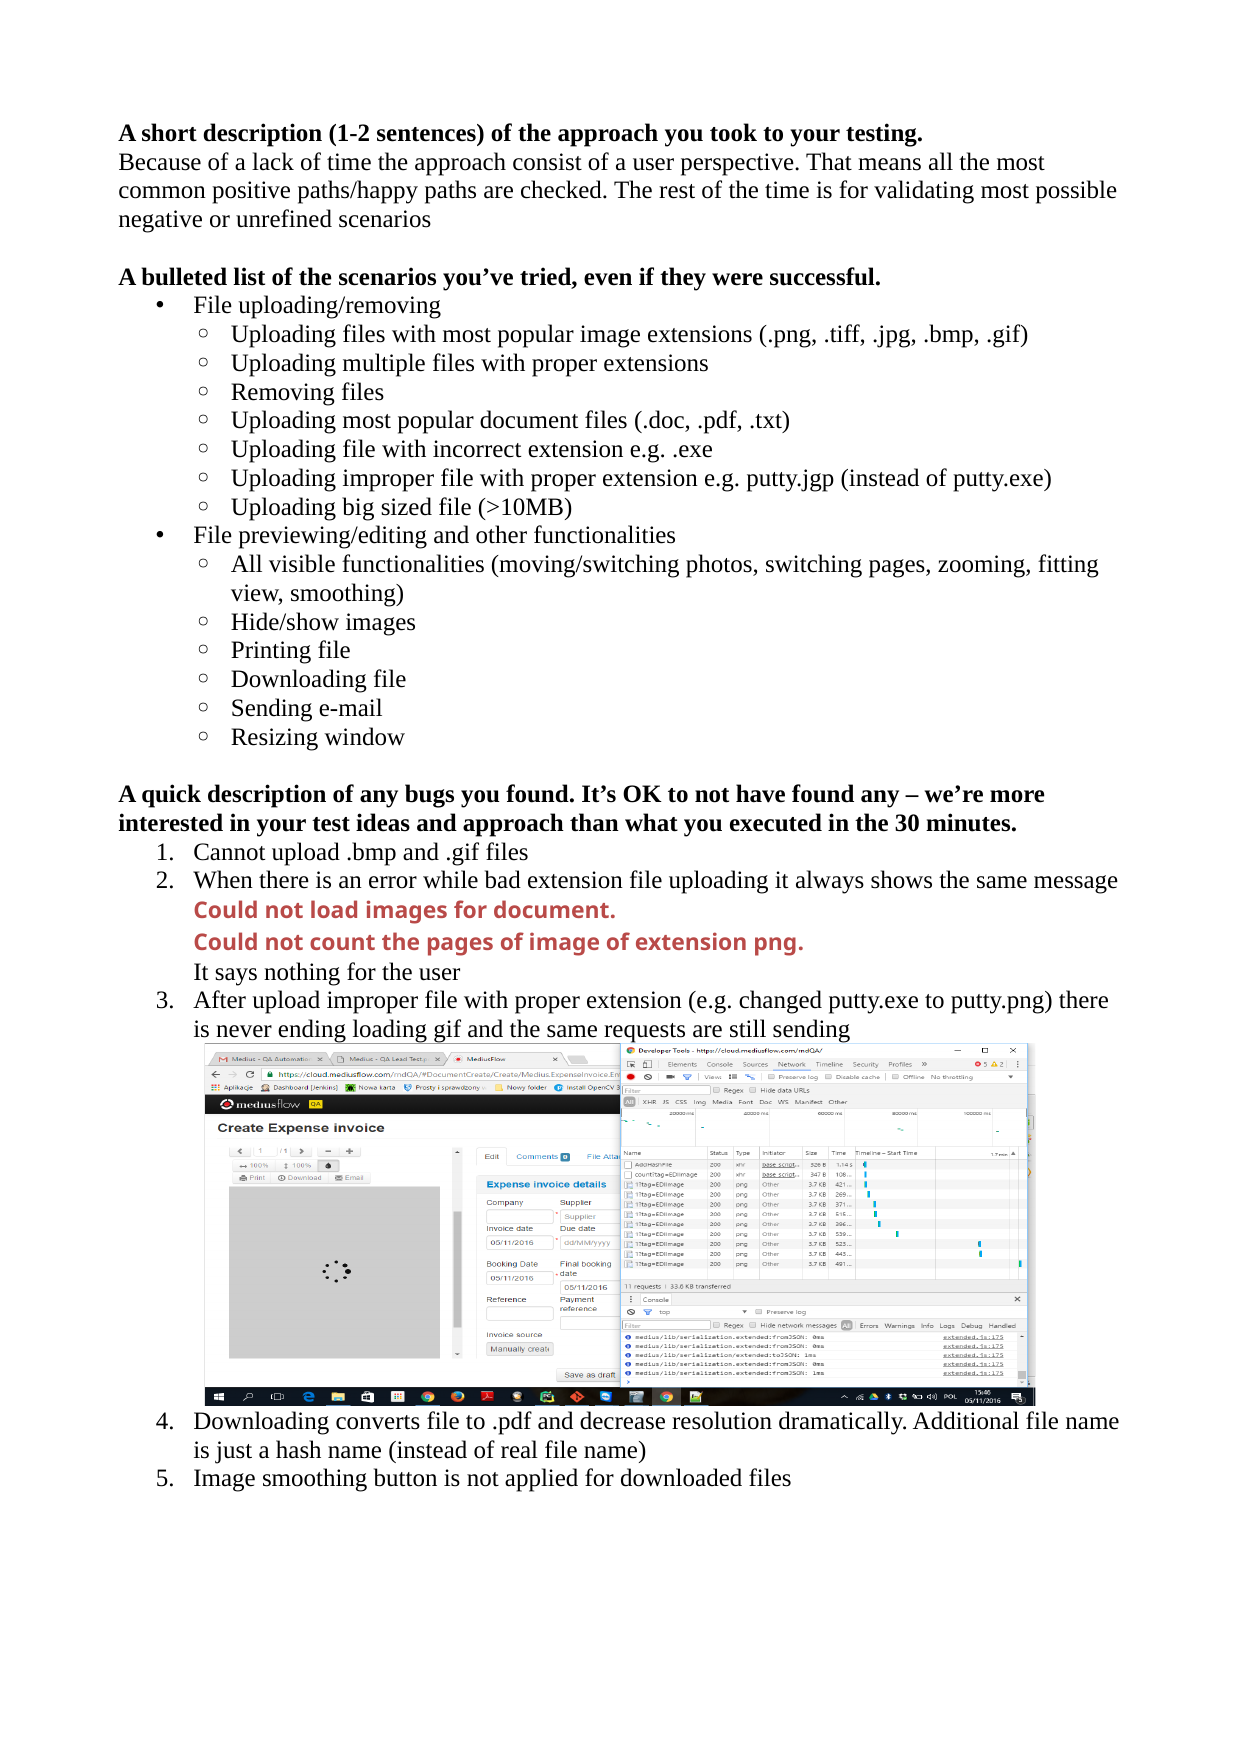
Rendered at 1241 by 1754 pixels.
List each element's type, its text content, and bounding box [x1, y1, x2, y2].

list Downloading converts file to .pdf and decrease resolution dramatically. Additional file name is just a hash name (instead of real file name) [156, 1043, 1122, 1463]
text Because of a lack of time the approach consist of a user perspective. That means all the most common positive paths/happy paths are checked. The rest of the time is for validating most possible negative or unrefined scenarios [118, 147, 1122, 233]
text A short description (1-2 sentences) of the approach you took to your testing. [118, 118, 1122, 147]
list Resizing window [193, 722, 1122, 751]
list It says nothing for the user [156, 957, 1122, 986]
list Uploading big sized file (>10MB) [193, 492, 1122, 521]
list Uploading files with most popular image extensions (.png, .tiff, .jpg, .bmp, .gif) [193, 319, 1122, 348]
list When there is an error while bad extension file uploading it always shows the same message Could not load images for document. [156, 866, 1122, 926]
list Uploading multiple files with proper extensions [193, 348, 1122, 377]
list Sending e-mail [193, 693, 1122, 722]
list File previewing/editing and other functionalities [156, 521, 1122, 549]
list Image smoothing button is not applied for downloaded files [156, 1463, 1122, 1492]
picture [204, 1043, 1036, 1406]
list Downloading file [193, 664, 1122, 693]
text A bulleted list of the scenarios you’ve tried, even if they were successful. [118, 262, 1122, 291]
list File uploading/removing [156, 291, 1122, 319]
text A quick description of any bugs you found. It’s OK to not have found any – we’re more interested in your test ideas and approach than what you executed in the 30 minutes. [118, 779, 1122, 837]
list Cannot upload .bmp and .gif files [156, 837, 1122, 866]
list Could not count the pages of image of extension png. [156, 926, 1122, 957]
list Uploading most popular document files (.doc, .pdf, .txt) [193, 406, 1122, 434]
list All visible functionalities (moving/switching photos, switching pages, zooming, fitting view, smoothing) [193, 549, 1122, 607]
list Printing file [193, 636, 1122, 664]
list After upload improper file with proper extension (e.g. changed putty.exe to putty.png) there is never ending loading gif and the same requests are still sending [156, 986, 1122, 1043]
list Uploading file with incorrect extension e.g. .exe [193, 434, 1122, 463]
list Hide/show images [193, 607, 1122, 636]
list Uploading improper file with proper extension e.g. putty.jgp (instead of putty.exe) [193, 463, 1122, 492]
list Removing files [193, 377, 1122, 406]
